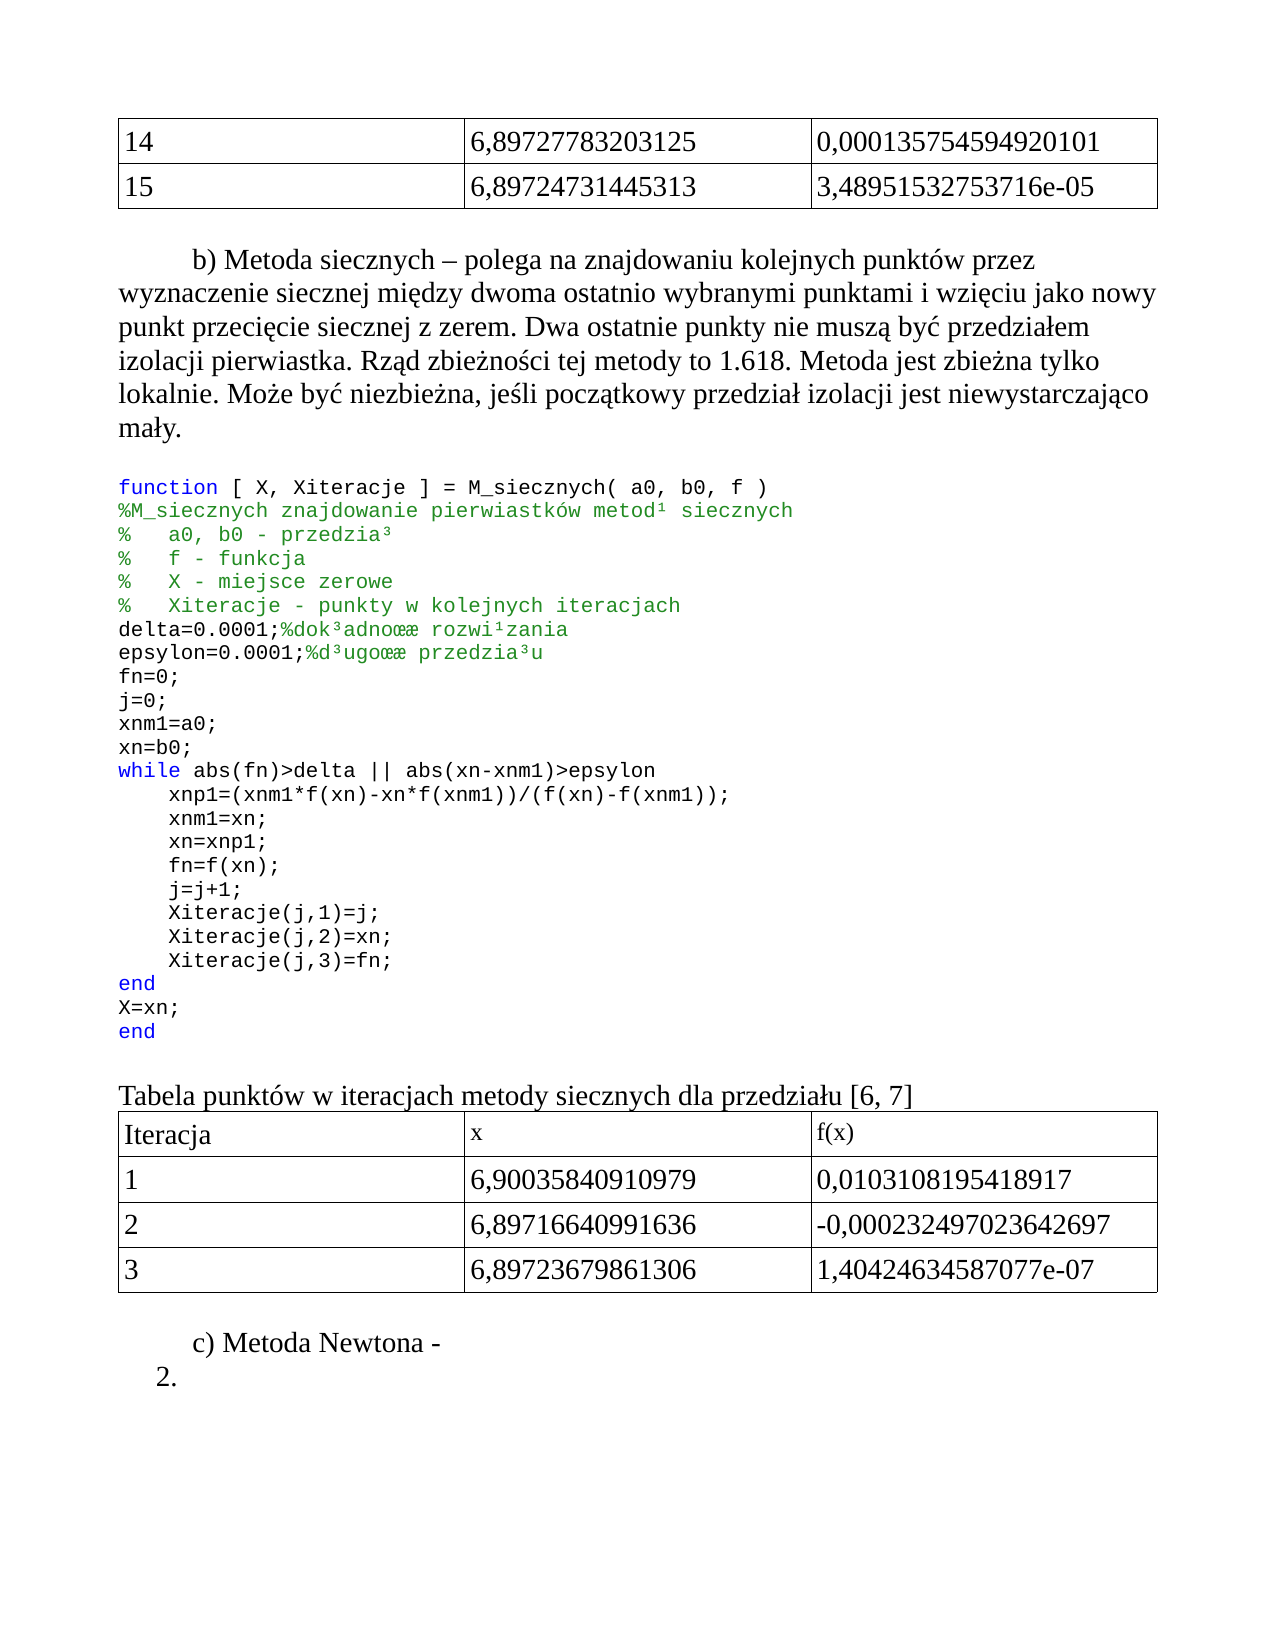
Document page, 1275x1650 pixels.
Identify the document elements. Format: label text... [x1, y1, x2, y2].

text % Xiteracje - punkty w kolejnych iteracjach [118, 595, 1157, 619]
text xn=xnp1; [118, 831, 1157, 855]
text b) Metoda siecznych – polega na znajdowaniu kolejnych punktów przez wyznaczenie siecznej między dwoma ostatnio wybranymi punktami i wzięciu jako nowy punkt przecięcie siecznej z zerem. Dwa ostatnie punkty nie muszą być przedziałem izolacji pierwiastka. Rząd zbieżności tej metody to 1.618. Metoda jest zbieżna tylko lokalnie. Może być niezbieżna, jeśli początkowy przedział izolacji jest niewystarczająco mały. [118, 242, 1157, 443]
text % a0, b0 - przedzia³ [118, 524, 1157, 548]
text end [118, 973, 1157, 997]
text end [118, 1021, 1157, 1044]
text delta=0.0001;%dok³adnoœæ rozwi¹zania [118, 619, 1157, 642]
text j=0; [118, 689, 1157, 713]
table_cell 2 [119, 1203, 464, 1247]
text fn=0; [118, 666, 1157, 689]
table_cell -0,000232497023642697 [812, 1203, 1157, 1247]
text X=xn; [118, 997, 1157, 1021]
table_cell 6,89727783203125 [465, 119, 811, 163]
text xn=b0; [118, 737, 1157, 761]
text Xiteracje(j,1)=j; [118, 902, 1157, 926]
text xnp1=(xnm1*f(xn)-xn*f(xnm1))/(f(xn)-f(xnm1)); [118, 784, 1157, 808]
table_cell 6,89724731445313 [465, 164, 811, 208]
text function [ X, Xiteracje ] = M_siecznych( a0, b0, f ) [118, 477, 1157, 500]
text Xiteracje(j,3)=fn; [118, 950, 1157, 973]
text % f - funkcja [118, 548, 1157, 571]
table_cell 6,89723679861306 [465, 1248, 811, 1292]
table_cell 14 [119, 119, 464, 163]
table_cell 6,90035840910979 [465, 1157, 811, 1202]
table_cell 0,0103108195418917 [812, 1157, 1157, 1202]
text % X - miejsce zerowe [118, 571, 1157, 595]
text xnm1=a0; [118, 713, 1157, 737]
table_header f(x) [812, 1112, 1157, 1156]
text %M_siecznych znajdowanie pierwiastków metod¹ siecznych [118, 500, 1157, 524]
text c) Metoda Newtona - [118, 1325, 1157, 1359]
text fn=f(xn); [118, 855, 1157, 879]
table_cell 0,000135754594920101 [812, 119, 1157, 163]
text epsylon=0.0001;%d³ugoœæ przedzia³u [118, 642, 1157, 666]
table_cell 15 [119, 164, 464, 208]
table_cell 3 [119, 1248, 464, 1292]
table_header x [465, 1112, 811, 1156]
table_cell 6,89716640991636 [465, 1203, 811, 1247]
table_cell 1,40424634587077e-07 [812, 1248, 1157, 1292]
table_header Iteracja [119, 1112, 464, 1156]
text j=j+1; [118, 879, 1157, 902]
text xnm1=xn; [118, 808, 1157, 831]
text while abs(fn)>delta || abs(xn-xnm1)>epsylon [118, 761, 1157, 784]
table_cell 3,48951532753716e-05 [812, 164, 1157, 208]
text Tabela punktów w iteracjach metody siecznych dla przedziału [6, 7] [118, 1078, 1157, 1111]
table_cell 1 [119, 1157, 464, 1202]
text Xiteracje(j,2)=xn; [118, 926, 1157, 950]
